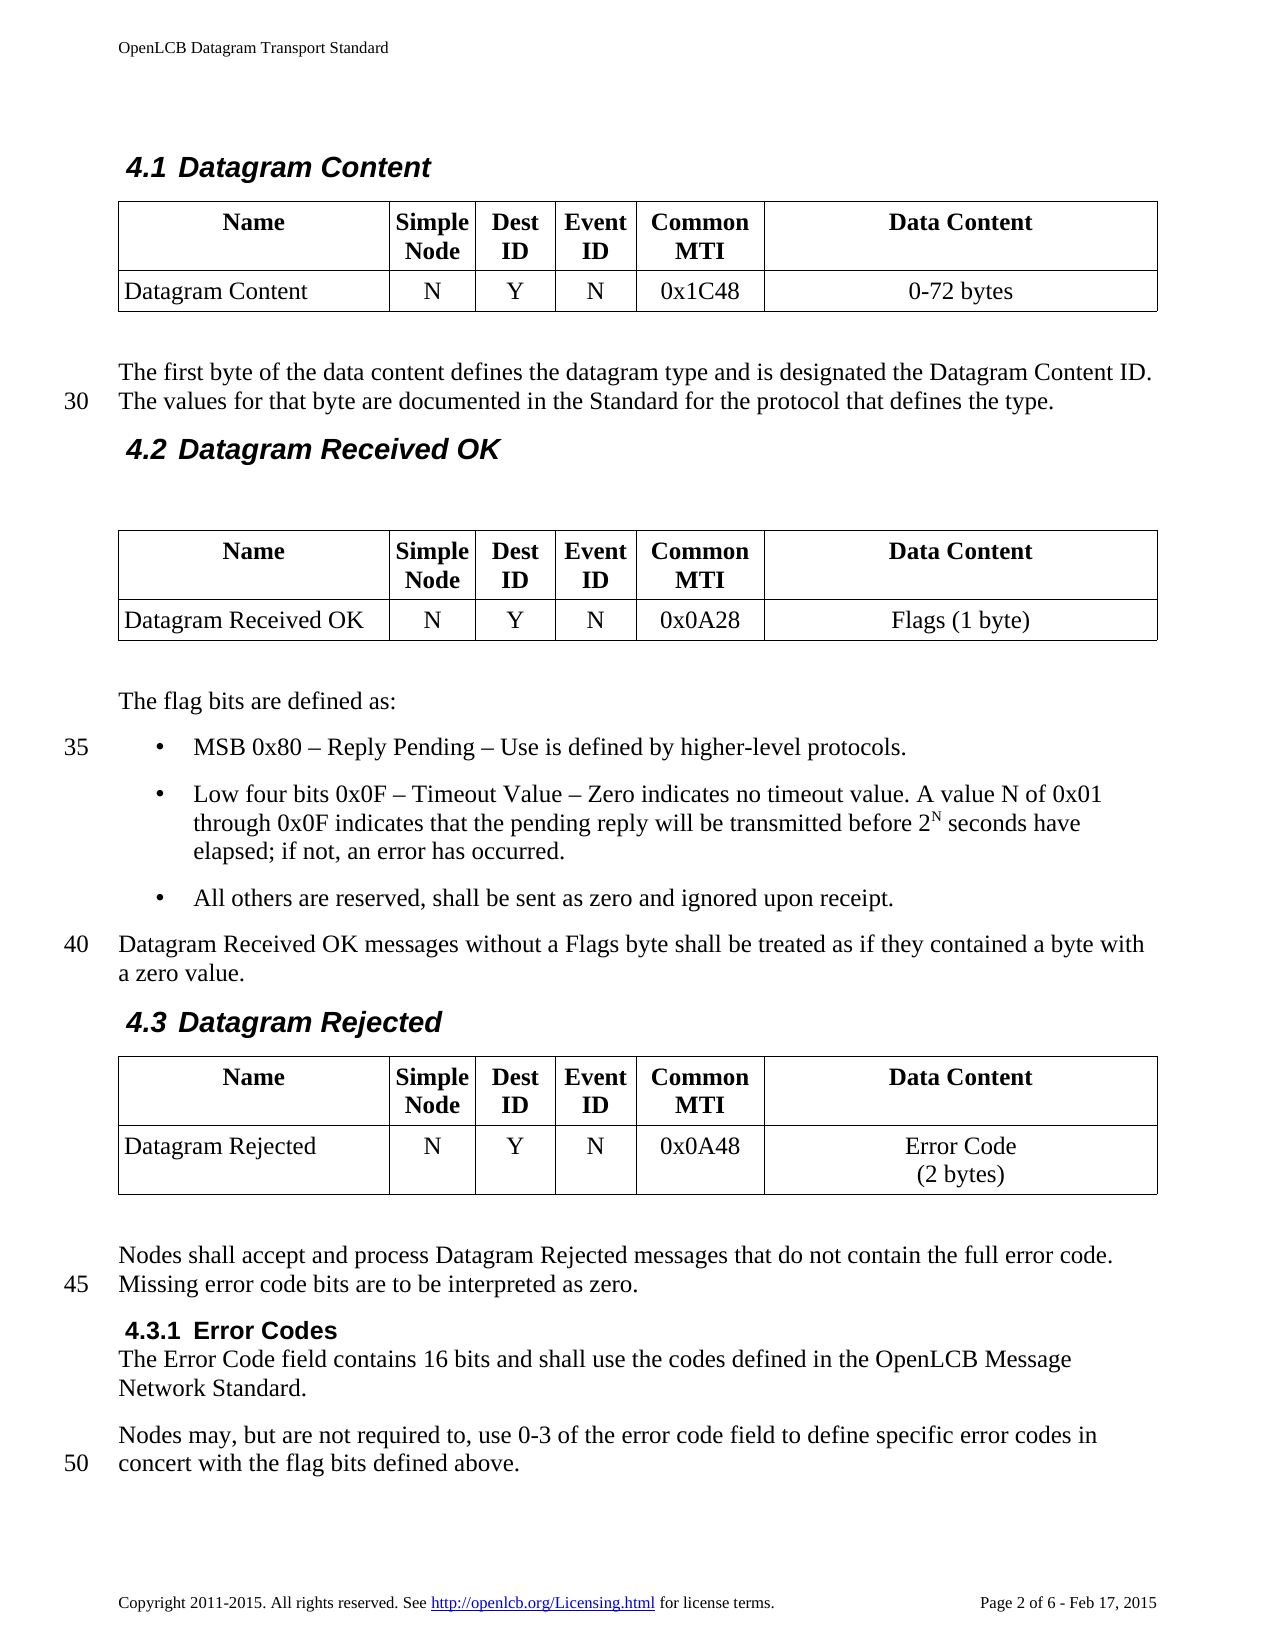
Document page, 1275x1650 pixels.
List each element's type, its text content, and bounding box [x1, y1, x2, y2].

table_cell Y [476, 1126, 555, 1194]
table_header Common MTI [637, 202, 764, 270]
table_header Common MTI [637, 1057, 764, 1125]
table_header Dest ID [476, 1057, 555, 1125]
table_header Event ID [556, 531, 636, 599]
subtitle Error Codes [118, 1316, 1157, 1344]
table_cell Y [476, 271, 555, 311]
text Nodes shall accept and process Datagram Rejected messages that do not contain the full error code. Missing error code bits are to be interpreted as zero. [118, 1241, 1157, 1298]
table_cell Y [476, 600, 555, 639]
text Nodes may, but are not required to, use 0-3 of the error code field to define specific error codes in concert with the flag bits defined above. [118, 1420, 1157, 1477]
table_header Event ID [556, 1057, 636, 1125]
subtitle Datagram Received OK [118, 432, 1157, 466]
table_cell Datagram Received OK [119, 600, 389, 639]
table_cell Datagram Rejected [119, 1126, 389, 1194]
table_cell Datagram Content [119, 271, 389, 311]
table_cell 0-72 bytes [765, 271, 1157, 311]
subtitle Datagram Content [118, 150, 1157, 183]
text Datagram Received OK messages without a Flags byte shall be treated as if they contained a byte with a zero value. [118, 929, 1157, 987]
table_header Name [119, 202, 389, 270]
table_header Name [119, 1057, 389, 1125]
table_header Name [119, 531, 389, 599]
table_cell N [556, 271, 636, 311]
table_cell N [390, 271, 475, 311]
table_header Simple Node [390, 202, 475, 270]
table_header Data Content [765, 531, 1157, 599]
list Low four bits 0x0F – Timeout Value – Zero indicates no timeout value. A value N of 0x01 through 0x0F indicates that the pending reply will be transmitted before 2N seconds have elapsed; if not, an error has occurred. [156, 779, 1157, 865]
table_cell 0x0A28 [637, 600, 764, 639]
table_header Simple Node [390, 1057, 475, 1125]
subtitle Datagram Rejected [118, 1004, 1157, 1038]
table_cell 0x1C48 [637, 271, 764, 311]
text The first byte of the data content defines the datagram type and is designated the Datagram Content ID. The values for that byte are documented in the Standard for the protocol that defines the type. [118, 357, 1157, 415]
table_cell Flags (1 byte) [765, 600, 1157, 639]
table_header Data Content [765, 202, 1157, 270]
text The flag bits are defined as: [118, 686, 1157, 715]
table_header Event ID [556, 202, 636, 270]
table_header Common MTI [637, 531, 764, 599]
table_cell 0x0A48 [637, 1126, 764, 1194]
table_cell Error Code (2 bytes) [765, 1126, 1157, 1194]
table_cell N [556, 1126, 636, 1194]
table_header Data Content [765, 1057, 1157, 1125]
list MSB 0x80 – Reply Pending – Use is defined by higher-level protocols. [156, 732, 1157, 761]
table_cell N [390, 1126, 475, 1194]
table_header Simple Node [390, 531, 475, 599]
table_cell N [556, 600, 636, 639]
table_header Dest ID [476, 202, 555, 270]
table_header Dest ID [476, 531, 555, 599]
table_cell N [390, 600, 475, 639]
list All others are reserved, shall be sent as zero and ignored upon receipt. [156, 883, 1157, 912]
text The Error Code field contains 16 bits and shall use the codes defined in the OpenLCB Message Network Standard. [118, 1344, 1157, 1402]
